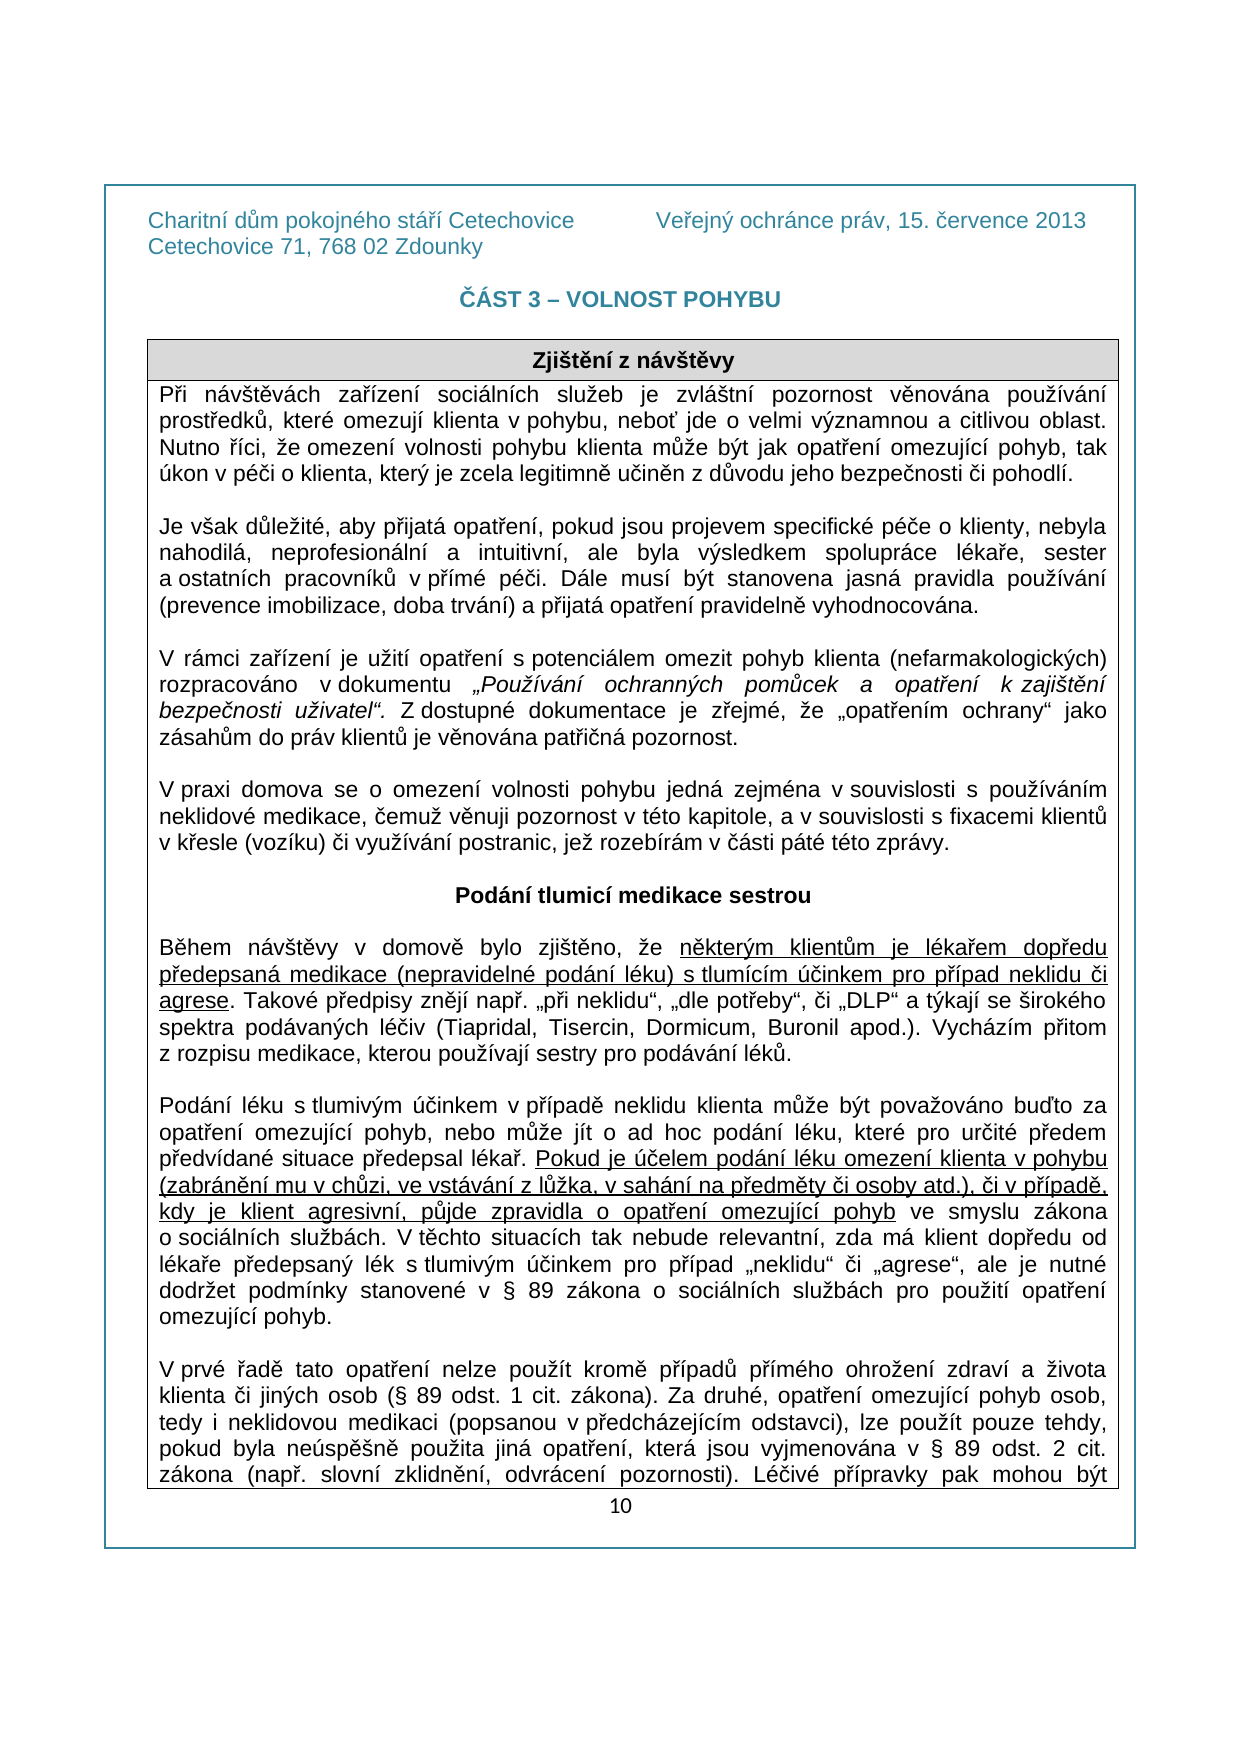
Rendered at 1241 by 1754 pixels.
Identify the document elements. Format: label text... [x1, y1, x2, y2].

table_cell Při návštěvách zařízení sociálních služeb je zvláštní pozornost věnována používání prostředků, které omezují klienta v pohybu, neboť jde o velmi významnou a citlivou oblast. Nutno říci, že omezení volnosti pohybu klienta může být jak opatření omezující pohyb, tak úkon v péči o klienta, který je zcela legitimně učiněn z důvodu jeho bezpečnosti či pohodlí. Je však důležité, aby přijatá opatření, pokud jsou projevem specifické péče o klienty, nebyla nahodilá, neprofesionální a intuitivní, ale byla výsledkem spolupráce lékaře, sester a ostatních pracovníků v přímé péči. Dále musí být stanovena jasná pravidla používání (prevence imobilizace, doba trvání) a přijatá opatření pravidelně vyhodnocována. V rámci zařízení je užití opatření s potenciálem omezit pohyb klienta (nefarmakologických) rozpracováno v dokumentu „Používání ochranných pomůcek a opatření k zajištění bezpečnosti uživatel“. Z dostupné dokumentace je zřejmé, že „opatřením ochrany“ jako zásahům do práv klientů je věnována patřičná pozornost. V praxi domova se o omezení volnosti pohybu jedná zejména v souvislosti s používáním neklidové medikace, čemuž věnuji pozornost v této kapitole, a v souvislosti s fixacemi klientů v křesle (vozíku) či využívání postranic, jež rozebírám v části páté této zprávy. Podání tlumicí medikace sestrou Během návštěvy v domově bylo zjištěno, že některým klientům je lékařem dopředu předepsaná medikace (nepravidelné podání léku) s tlumícím účinkem pro případ neklidu či agrese. Takové předpisy znějí např. „při neklidu“, „dle potřeby“, či „DLP“ a týkají se širokého spektra podávaných léčiv (Tiapridal, Tisercin, Dormicum, Buronil apod.). Vycházím přitom z rozpisu medikace, kterou používají sestry pro podávání léků. Podání léku s tlumivým účinkem v případě neklidu klienta může být považováno buďto za opatření omezující pohyb, nebo může jít o ad hoc podání léku, které pro určité předem předvídané situace předepsal lékař. Pokud je účelem podání léku omezení klienta v pohybu (zabránění mu v chůzi, ve vstávání z lůžka, v sahání na předměty či osoby atd.), či v případě, kdy je klient agresivní, půjde zpravidla o opatření omezující pohyb ve smyslu zákona o sociálních službách. V těchto situacích tak nebude relevantní, zda má klient dopředu od lékaře předepsaný lék s tlumivým účinkem pro případ „neklidu“ či „agrese“, ale je nutné dodržet podmínky stanovené v § 89 zákona o sociálních službách pro použití opatření omezující pohyb. V prvé řadě tato opatření nelze použít kromě případů přímého ohrožení zdraví a života klienta či jiných osob (§ 89 odst. 1 cit. zákona). Za druhé, opatření omezující pohyb osob, tedy i neklidovou medikaci (popsanou v předcházejícím odstavci), lze použít pouze tehdy, pokud byla neúspěšně použita jiná opatření, která jsou vyjmenována v § 89 odst. 2 cit. zákona (např. slovní zklidnění, odvrácení pozornosti). Léčivé přípravky pak mohou být [148, 381, 1118, 1488]
subtitle ČÁST 3 – VOLNOST POHYBU [148, 286, 1092, 312]
table_header Zjištění z návštěvy [148, 340, 1118, 380]
